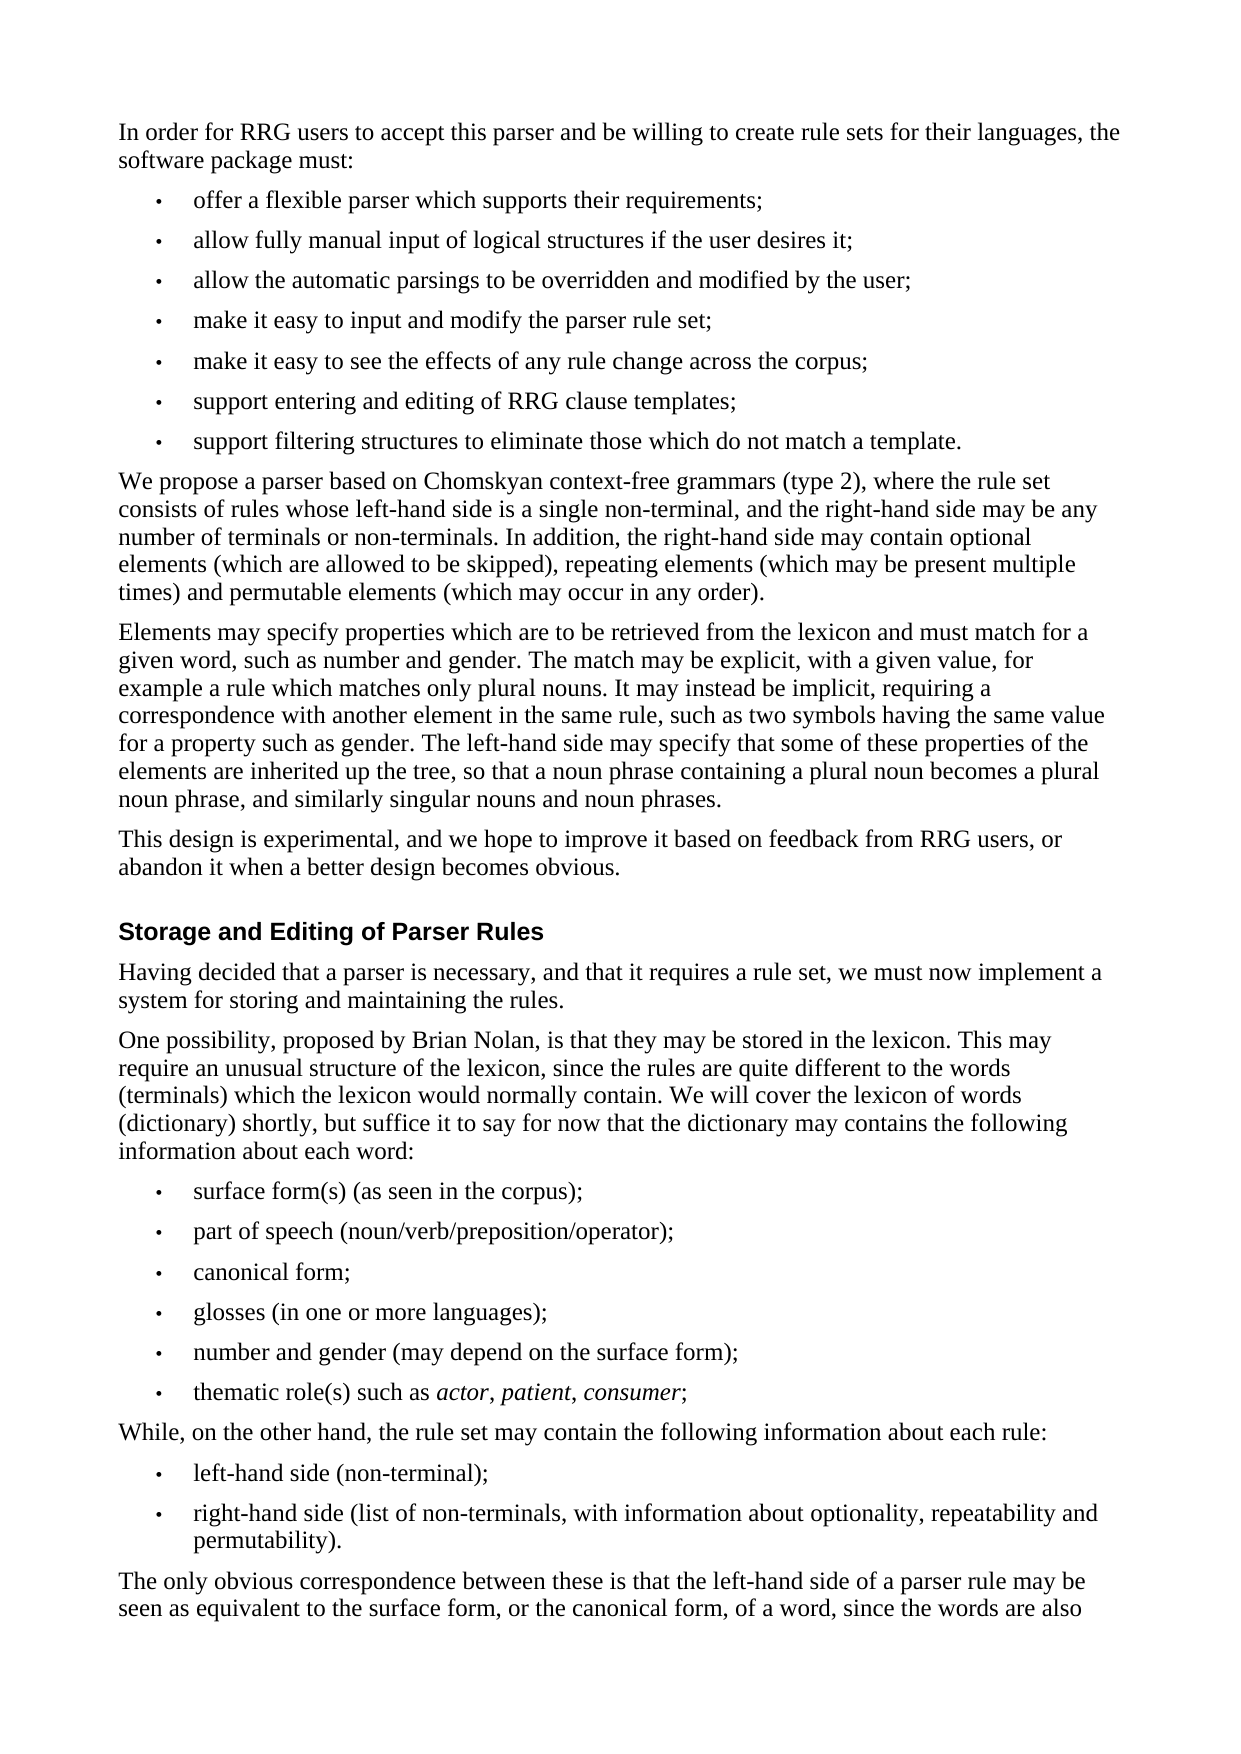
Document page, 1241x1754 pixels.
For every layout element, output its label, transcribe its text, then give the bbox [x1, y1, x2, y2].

text In order for RRG users to accept this parser and be willing to create rule sets for their languages, the software package must: [118, 118, 1122, 173]
list right-hand side (list of non-terminals, with information about optionality, repeatability and permutability). [156, 1499, 1122, 1554]
list canonical form; [156, 1258, 1122, 1285]
list allow the automatic parsings to be overridden and modified by the user; [156, 266, 1122, 294]
subtitle Storage and Editing of Parser Rules [118, 918, 1122, 946]
text While, on the other hand, the rule set may contain the following information about each rule: [118, 1418, 1122, 1446]
list number and gender (may depend on the surface form); [156, 1338, 1122, 1366]
text One possibility, proposed by Brian Nolan, is that they may be stored in the lexicon. This may require an unusual structure of the lexicon, since the rules are quite different to the words (terminals) which the lexicon would normally contain. We will cover the lexicon of words (dictionary) shortly, but suffice it to say for now that the dictionary may contains the following information about each word: [118, 1026, 1122, 1165]
list part of speech (noun/verb/preposition/operator); [156, 1217, 1122, 1245]
list make it easy to input and modify the parser rule set; [156, 307, 1122, 334]
text Having decided that a parser is necessary, and that it requires a rule set, we must now implement a system for storing and maintaining the rules. [118, 958, 1122, 1014]
list offer a flexible parser which supports their requirements; [156, 186, 1122, 214]
list thematic role(s) such as actor, patient, consumer; [156, 1378, 1122, 1406]
text The only obvious correspondence between these is that the left-hand side of a parser rule may be seen as equivalent to the surface form, or the canonical form, of a word, since the words are also [118, 1567, 1122, 1622]
list glosses (in one or more languages); [156, 1298, 1122, 1326]
text Elements may specify properties which are to be retrieved from the lexicon and must match for a given word, such as number and gender. The match may be explicit, with a given value, for example a rule which matches only plural nouns. It may instead be implicit, requiring a correspondence with another element in the same rule, such as two symbols having the same value for a property such as gender. The left-hand side may specify that some of these properties of the elements are inherited up the tree, so that a noun phrase containing a plural noun becomes a plural noun phrase, and similarly singular nouns and noun phrases. [118, 618, 1122, 812]
text This design is experimental, and we hope to improve it based on feedback from RRG users, or abandon it when a better design becomes obvious. [118, 825, 1122, 880]
list allow fully manual input of logical structures if the user desires it; [156, 226, 1122, 254]
text We propose a parser based on Chomskyan context-free grammars (type 2), where the rule set consists of rules whose left-hand side is a single non-terminal, and the right-hand side may be any number of terminals or non-terminals. In addition, the right-hand side may contain optional elements (which are allowed to be skipped), repeating elements (which may be present multiple times) and permutable elements (which may occur in any order). [118, 467, 1122, 606]
list left-hand side (non-terminal); [156, 1459, 1122, 1486]
list make it easy to see the effects of any rule change across the corpus; [156, 347, 1122, 374]
list support filtering structures to eliminate those which do not match a template. [156, 427, 1122, 455]
list surface form(s) (as seen in the corpus); [156, 1177, 1122, 1205]
list support entering and editing of RRG clause templates; [156, 387, 1122, 415]
